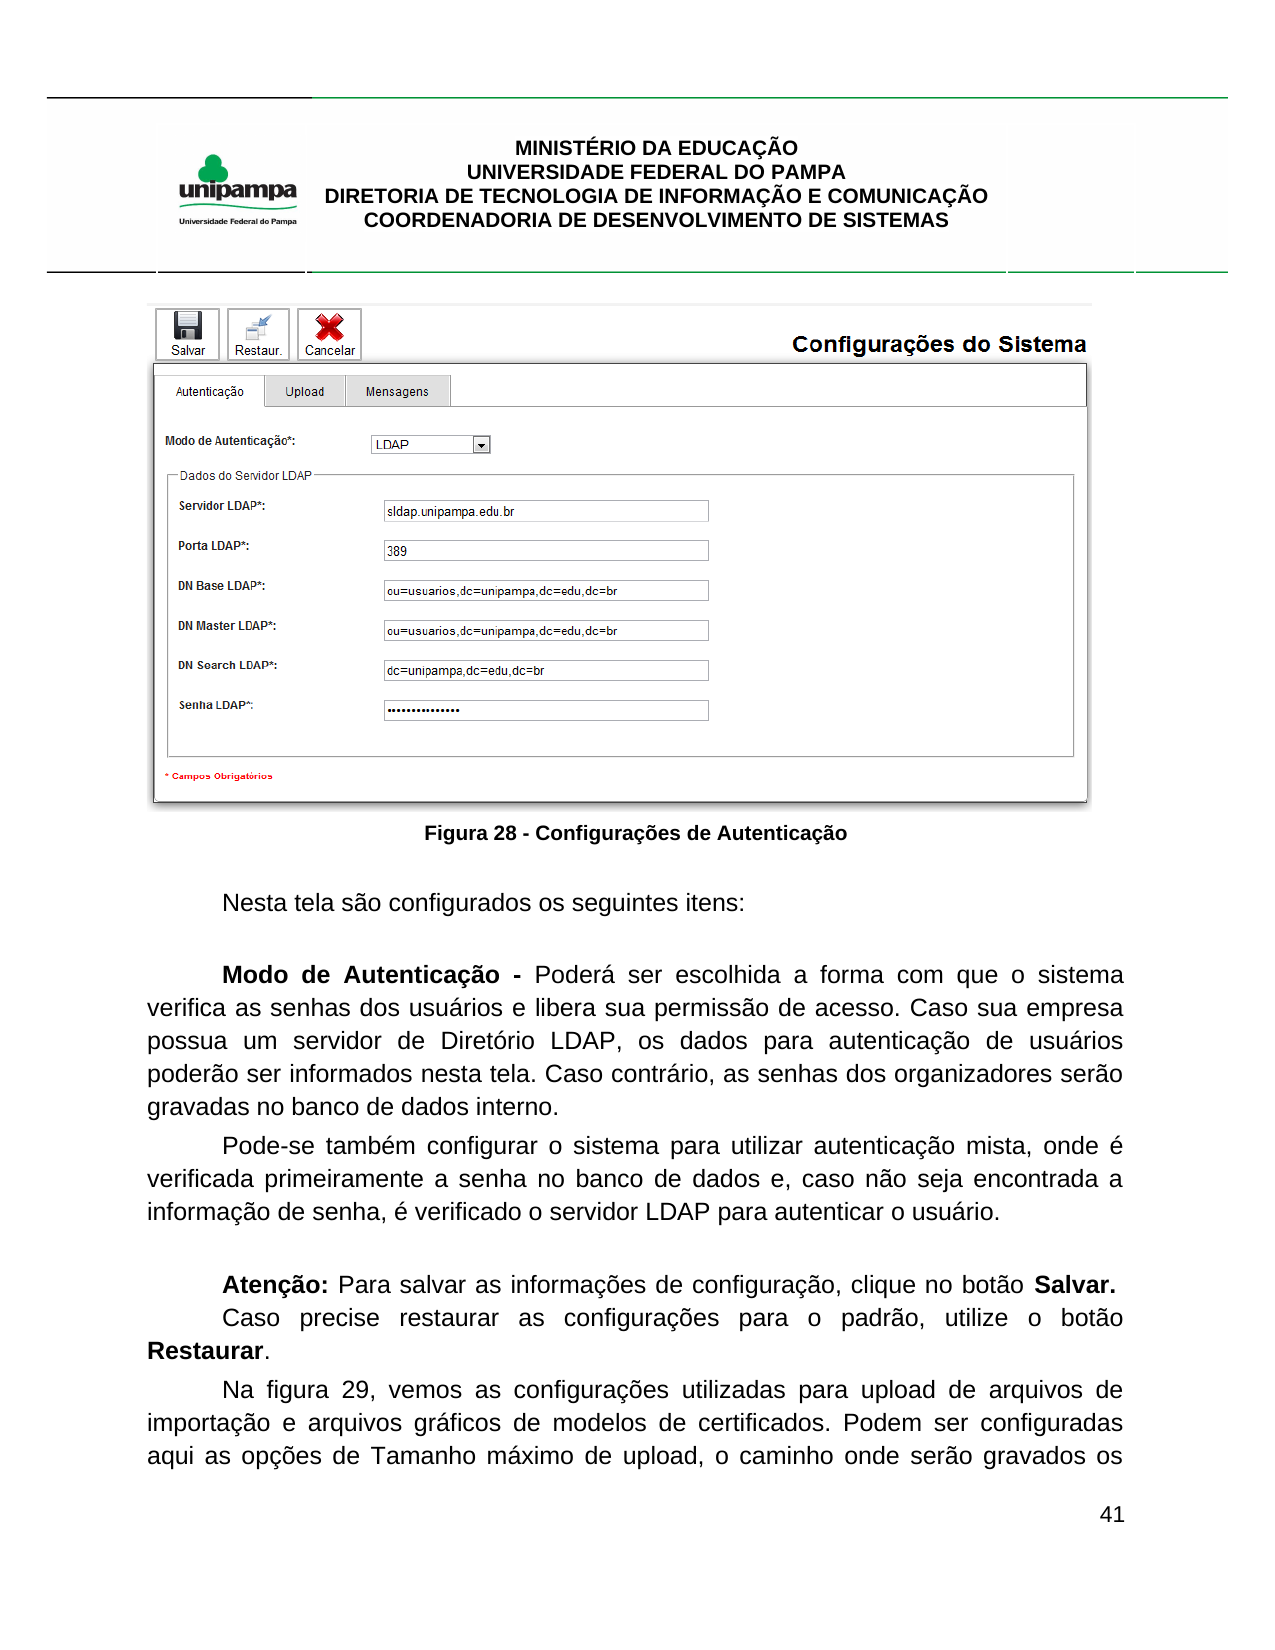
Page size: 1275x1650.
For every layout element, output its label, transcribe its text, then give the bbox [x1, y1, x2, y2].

text Atenção: Para salvar as informações de configuração, clique no botão Salvar. Caso precise restaurar as configurações para o padrão, utilize o botão Restaurar. [147, 1269, 1125, 1364]
text Figura 28 - Configurações de Autenticação [147, 821, 1125, 845]
text Modo de Autenticação - Poderá ser escolhida a forma com que o sistema verifica as senhas dos usuários e libera sua permissão de acesso. Caso sua empresa possua um servidor de Diretório LDAP, os dados para autenticação de usuários poderão ser informados nesta tela. Caso contrário, as senhas dos organizadores serão gravadas no banco de dados interno. [147, 960, 1125, 1121]
picture [1008, 125, 1134, 273]
picture [46, 97, 1228, 273]
text Pode-se também configurar o sistema para utilizar autenticação mista, onde é verificada primeiramente a senha no banco de dados e, caso não seja encontrada a informação de senha, é verificado o servidor LDAP para autenticar o usuário. [147, 1131, 1125, 1226]
picture [307, 125, 1006, 273]
text Na figura 29, vemos as configurações utilizadas para upload de arquivos de importação e arquivos gráficos de modelos de certificados. Podem ser configuradas aqui as opções de Tamanho máximo de upload, o caminho onde serão gravados os [147, 1374, 1125, 1469]
text Nesta tela são configurados os seguintes itens: [147, 888, 1125, 916]
picture [158, 125, 306, 273]
picture [146, 303, 1092, 812]
